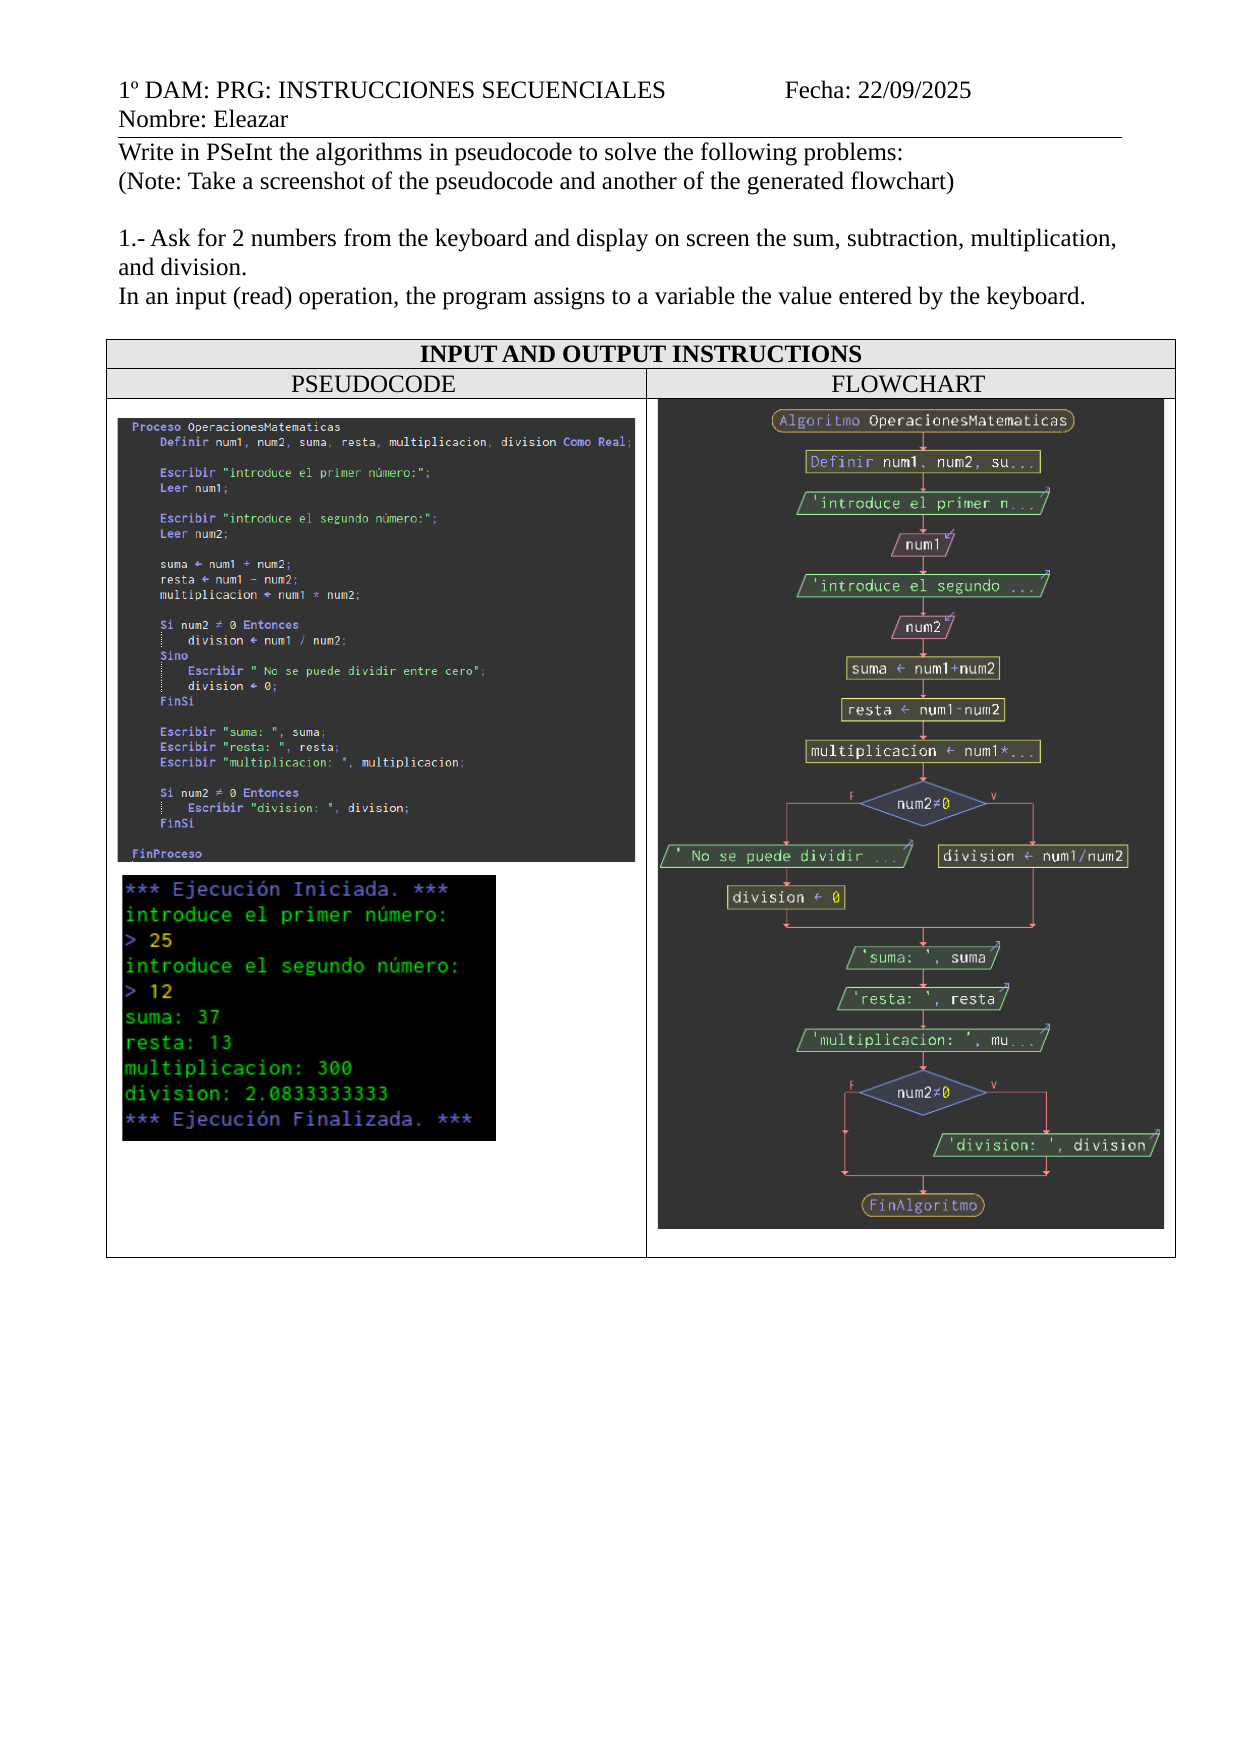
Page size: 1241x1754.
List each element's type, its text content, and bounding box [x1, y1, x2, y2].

table_cell [107, 399, 646, 1257]
text 1.- Ask for 2 numbers from the keyboard and display on screen the sum, subtraction, multiplication, and division. In an input (read) operation, the program assigns to a variable the value entered by the keyboard. [118, 223, 1122, 310]
picture [117, 418, 636, 862]
table_cell FLOWCHART [647, 369, 1175, 398]
table_cell [647, 399, 1175, 1257]
picture [122, 875, 496, 1141]
picture [657, 399, 1165, 1229]
table_cell PSEUDOCODE [107, 369, 646, 398]
table_header INPUT AND OUTPUT INSTRUCTIONS [107, 340, 1175, 368]
text ­Write in PSeInt the algorithms in pseudocode to solve the following problems: (Note: Take a screenshot of the pseudocode and another of the generated flowchart) [118, 138, 1122, 195]
